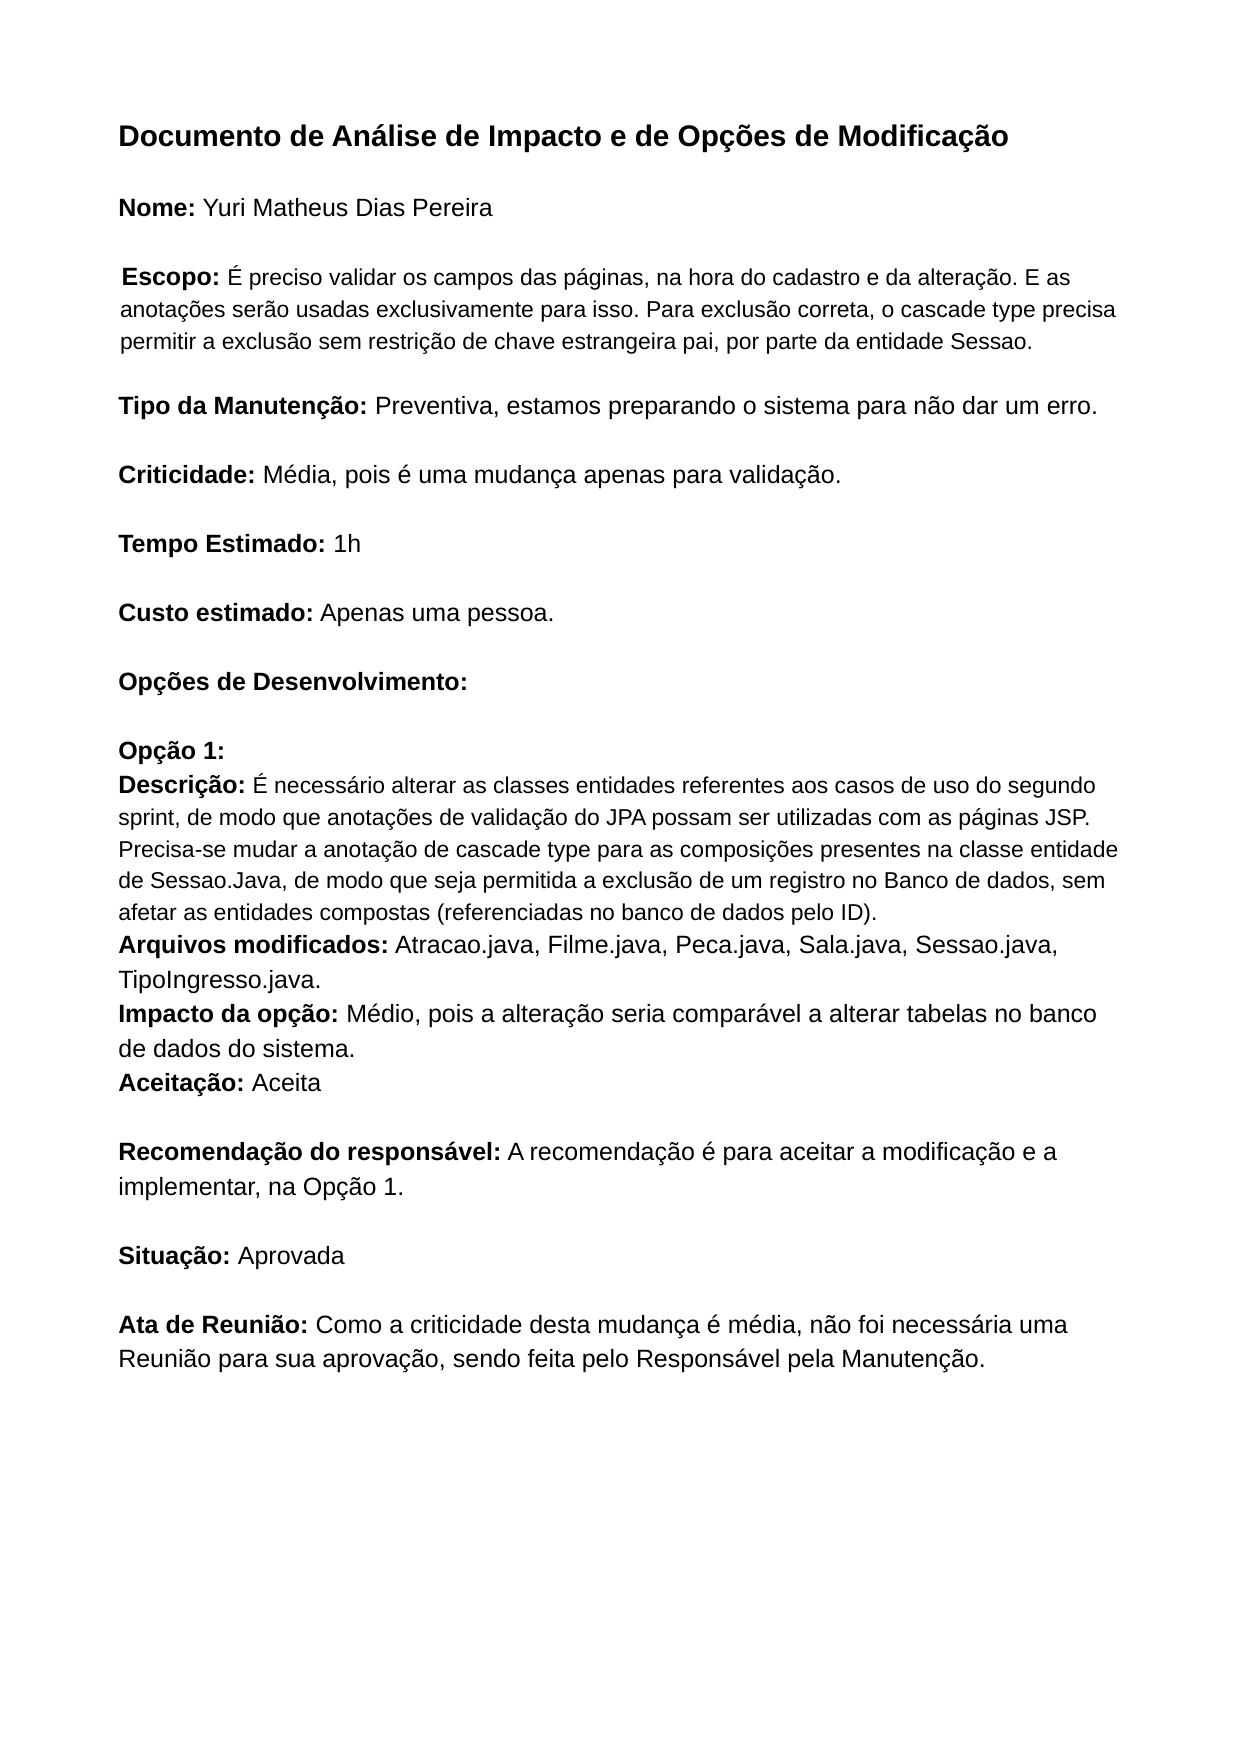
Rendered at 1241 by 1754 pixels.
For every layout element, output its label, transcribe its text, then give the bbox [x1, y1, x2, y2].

text Descrição: É necessário alterar as classes entidades referentes aos casos de uso do segundo sprint, de modo que anotações de validação do JPA possam ser utilizadas com as páginas JSP. Precisa-se mudar a anotação de cascade type para as composições presentes na classe entidade de Sessao.Java, de modo que seja permitida a exclusão de um registro no Banco de dados, sem afetar as entidades compostas (referenciadas no banco de dados pelo ID). [118, 770, 1122, 925]
text Opções de Desenvolvimento: [118, 667, 1122, 696]
text Custo estimado: Apenas uma pessoa. [118, 598, 1122, 627]
text Tipo da Manutenção: Preventiva, estamos preparando o sistema para não dar um erro. [118, 391, 1122, 420]
text Ata de Reunião: Como a criticidade desta mudança é média, não foi necessária uma Reunião para sua aprovação, sendo feita pelo Responsável pela Manutenção. [118, 1310, 1122, 1373]
text Criticidade: Média, pois é uma mudança apenas para validação. [118, 460, 1122, 489]
text Recomendação do responsável: A recomendação é para aceitar a modificação e a implementar, na Opção 1. [118, 1137, 1122, 1201]
text Nome: Yuri Matheus Dias Pereira [118, 193, 1122, 222]
text Impacto da opção: Médio, pois a alteração seria comparável a alterar tabelas no banco de dados do sistema. [118, 999, 1122, 1063]
text Tempo Estimado: 1h [118, 529, 1122, 558]
text Situação: Aprovada [118, 1241, 1122, 1269]
text Escopo: É preciso validar os campos das páginas, na hora do cadastro e da alteração. E as anotações serão usadas exclusivamente para isso. Para exclusão correta, o cascade type precisa permitir a exclusão sem restrição de chave estrangeira pai, por parte da entidade Sessao. [120, 262, 1122, 354]
text Documento de Análise de Impacto e de Opções de Modificação [118, 118, 1122, 152]
text Aceitação: Aceita [118, 1068, 1122, 1097]
text Arquivos modificados: Atracao.java, Filme.java, Peca.java, Sala.java, Sessao.java, TipoIngresso.java. [118, 931, 1122, 994]
text Opção 1: [118, 736, 1122, 764]
